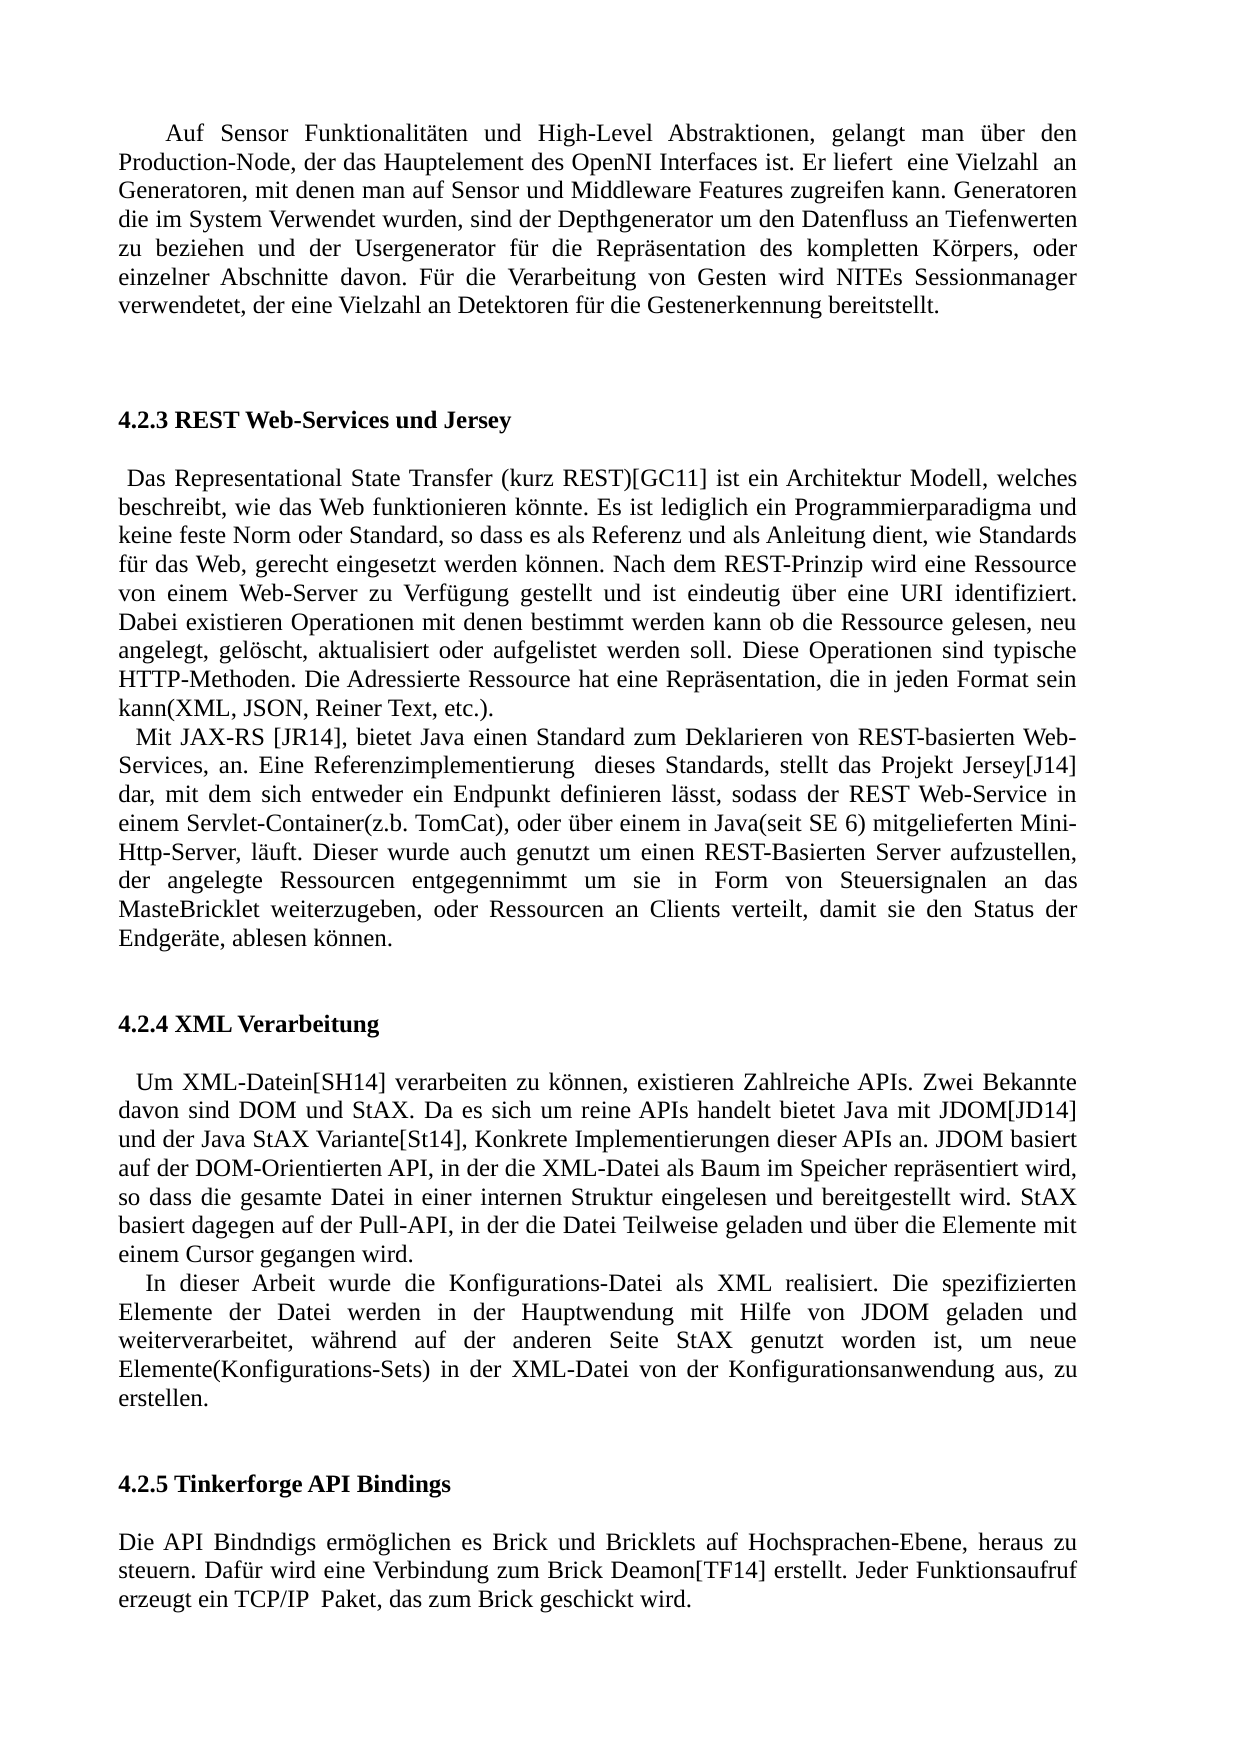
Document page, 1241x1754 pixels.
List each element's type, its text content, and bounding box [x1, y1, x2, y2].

text Auf Sensor Funktionalitäten und High-Level Abstraktionen, gelangt man über den Production-Node, der das Hauptelement des OpenNI Interfaces ist. Er liefert eine Vielzahl an Generatoren, mit denen man auf Sensor und Middleware Features zugreifen kann. Generatoren die im System Verwendet wurden, sind der Depthgenerator um den Datenfluss an Tiefenwerten zu beziehen und der Usergenerator für die Repräsentation des kompletten Körpers, oder einzelner Abschnitte davon. Für die Verarbeitung von Gesten wird NITEs Sessionmanager verwendetet, der eine Vielzahl an Detektoren für die Gestenerkennung bereitstellt. [118, 118, 1078, 319]
text Die API Bindndigs ermöglichen es Brick und Bricklets auf Hochsprachen-Ebene, heraus zu steuern. Dafür wird eine Verbindung zum Brick Deamon[TF14] erstellt. Jeder Funktionsaufruf erzeugt ein TCP/IP Paket, das zum Brick geschickt wird. [118, 1527, 1078, 1613]
text 4.2.5 Tinkerforge API Bindings [118, 1469, 1078, 1498]
text Um XML-Datein[SH14] verarbeiten zu können, existieren Zahlreiche APIs. Zwei Bekannte davon sind DOM und StAX. Da es sich um reine APIs handelt bietet Java mit JDOM[JD14] und der Java StAX Variante[St14], Konkrete Implementierungen dieser APIs an. JDOM basiert auf der DOM-Orientierten API, in der die XML-Datei als Baum im Speicher repräsentiert wird, so dass die gesamte Datei in einer internen Struktur eingelesen und bereitgestellt wird. StAX basiert dagegen auf der Pull-API, in der die Datei Teilweise geladen und über die Elemente mit einem Cursor gegangen wird. [118, 1067, 1078, 1268]
text In dieser Arbeit wurde die Konfigurations-Datei als XML realisiert. Die spezifizierten Elemente der Datei werden in der Hauptwendung mit Hilfe von JDOM geladen und weiterverarbeitet, während auf der anderen Seite StAX genutzt worden ist, um neue Elemente(Konfigurations-Sets) in der XML-Datei von der Konfigurationsanwendung aus, zu erstellen. [118, 1268, 1078, 1412]
text 4.2.3 REST Web-Services und Jersey [118, 406, 1078, 434]
text 4.2.4 XML Verarbeitung [118, 1009, 1078, 1038]
text Mit JAX-RS [JR14], bietet Java einen Standard zum Deklarieren von REST-basierten Web-Services, an. Eine Referenzimplementierung dieses Standards, stellt das Projekt Jersey[J14] dar, mit dem sich entweder ein Endpunkt definieren lässt, sodass der REST Web-Service in einem Servlet-Container(z.b. TomCat), oder über einem in Java(seit SE 6) mitgelieferten Mini-Http-Server, läuft. Dieser wurde auch genutzt um einen REST-Basierten Server aufzustellen, der angelegte Ressourcen entgegennimmt um sie in Form von Steuersignalen an das MasteBricklet weiterzugeben, oder Ressourcen an Clients verteilt, damit sie den Status der Endgeräte, ablesen können. [118, 722, 1078, 952]
text Das Representational State Transfer (kurz REST)[GC11] ist ein Architektur Modell, welches beschreibt, wie das Web funktionieren könnte. Es ist lediglich ein Programmierparadigma und keine feste Norm oder Standard, so dass es als Referenz und als Anleitung dient, wie Standards für das Web, gerecht eingesetzt werden können. Nach dem REST-Prinzip wird eine Ressource von einem Web-Server zu Verfügung gestellt und ist eindeutig über eine URI identifiziert. Dabei existieren Operationen mit denen bestimmt werden kann ob die Ressource gelesen, neu angelegt, gelöscht, aktualisiert oder aufgelistet werden soll. Diese Operationen sind typische HTTP-Methoden. Die Adressierte Ressource hat eine Repräsentation, die in jeden Format sein kann(XML, JSON, Reiner Text, etc.). [118, 463, 1078, 722]
